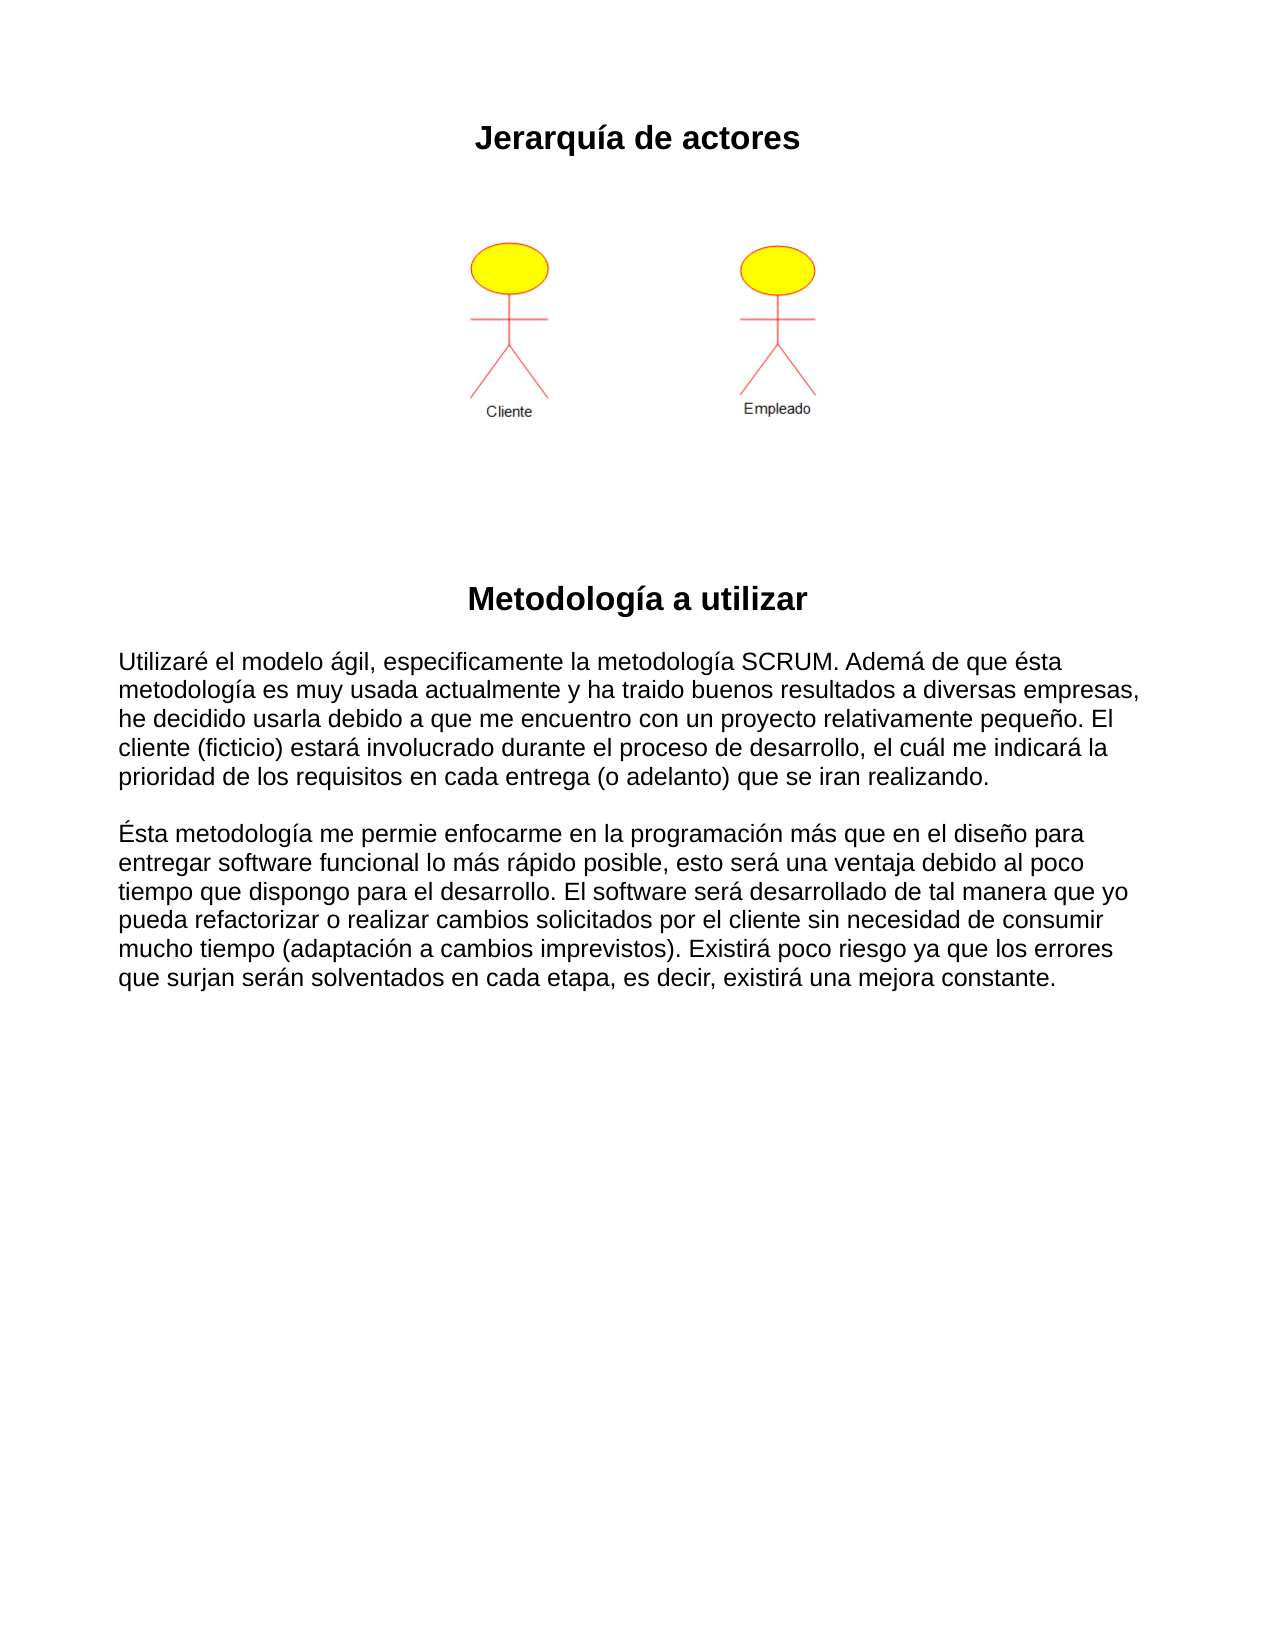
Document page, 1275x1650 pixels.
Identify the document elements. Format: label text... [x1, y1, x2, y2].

text Metodología a utilizar [118, 579, 1157, 618]
text Utilizaré el modelo ágil, especificamente la metodología SCRUM. Ademá de que ésta metodología es muy usada actualmente y ha traido buenos resultados a diversas empresas, he decidido usarla debido a que me encuentro con un proyecto relativamente pequeño. El cliente (ficticio) estará involucrado durante el proceso de desarrollo, el cuál me indicará la prioridad de los requisitos en cada entrega (o adelanto) que se iran realizando. [118, 647, 1157, 790]
text Ésta metodología me permie enfocarme en la programación más que en el diseño para entregar software funcional lo más rápido posible, esto será una ventaja debido al poco tiempo que dispongo para el desarrollo. El software será desarrollado de tal manera que yo pueda refactorizar o realizar cambios solicitados por el cliente sin necesidad de consumir mucho tiempo (adaptación a cambios imprevistos). Existirá poco riesgo ya que los errores que surjan serán solventados en cada etapa, es decir, existirá una mejora constante. [118, 819, 1157, 992]
picture [393, 195, 898, 483]
text Jerarquía de actores [118, 118, 1157, 157]
